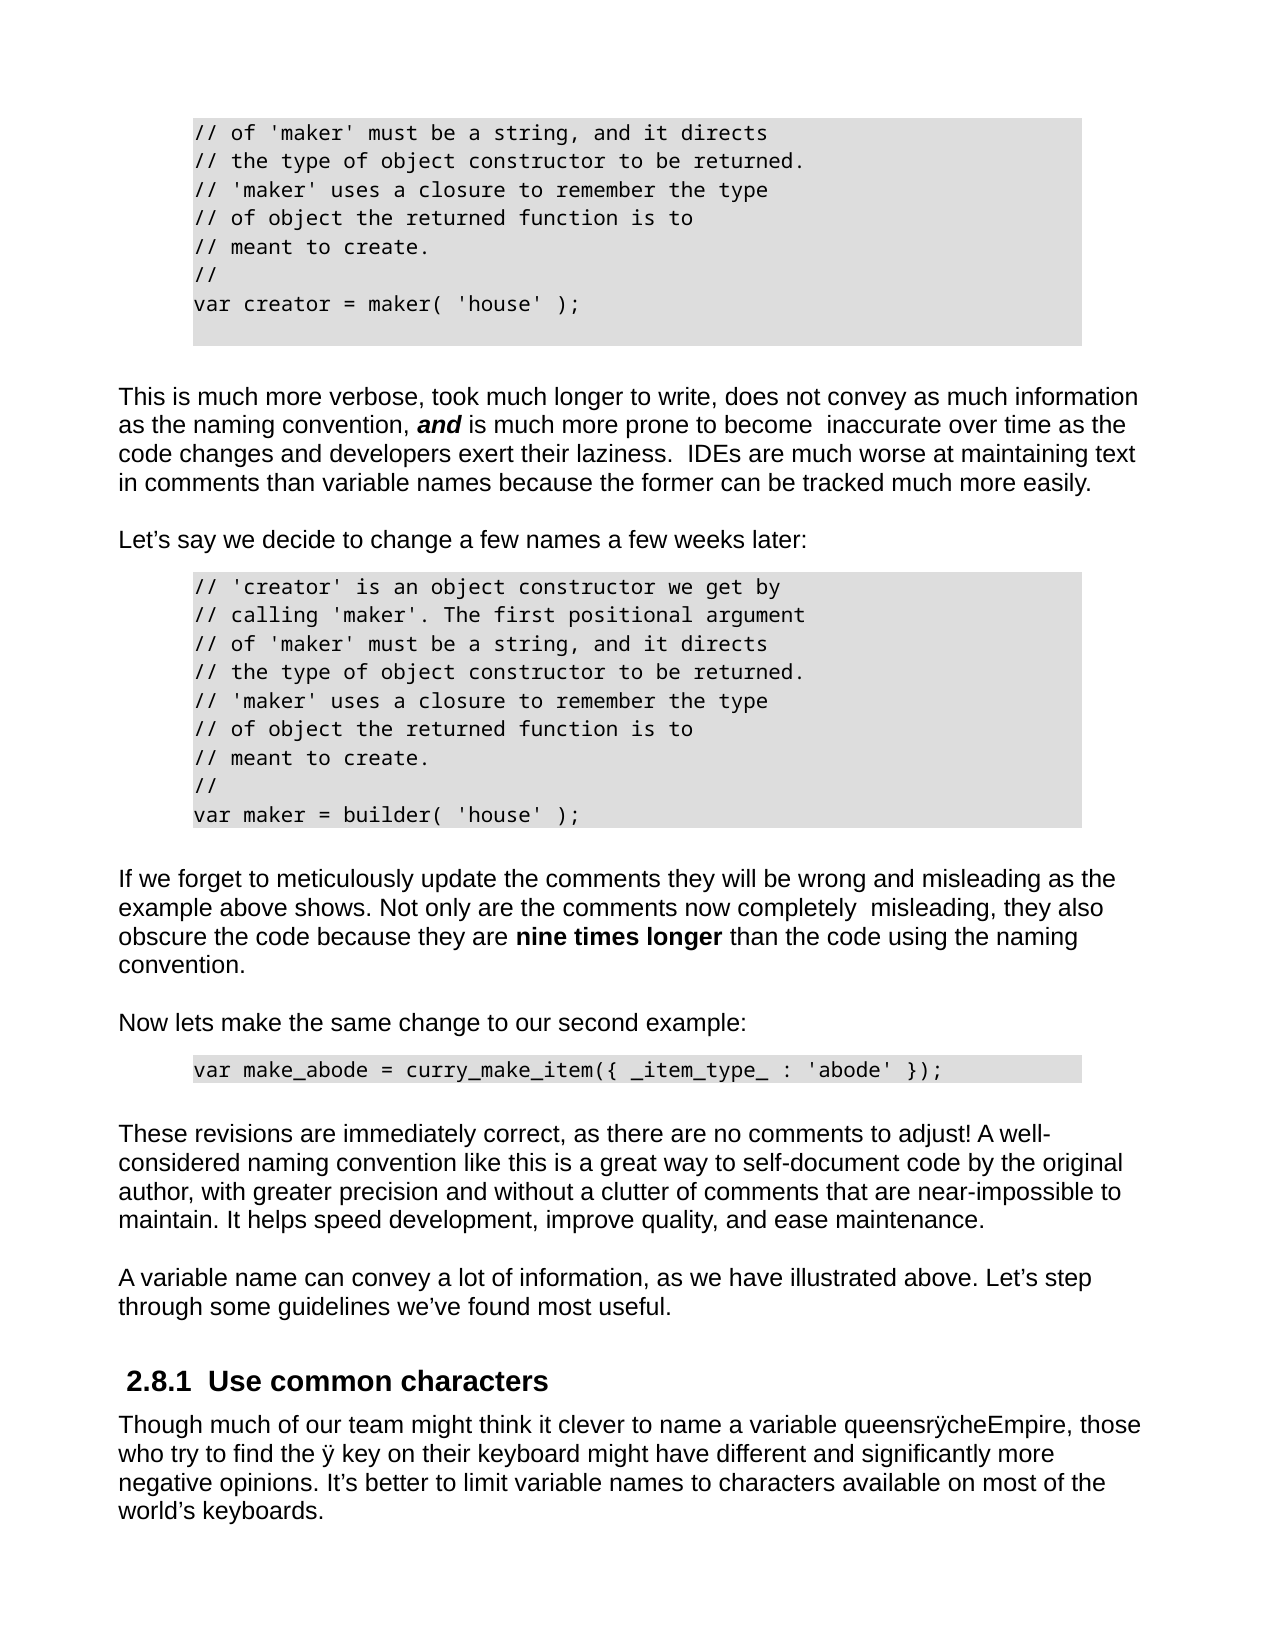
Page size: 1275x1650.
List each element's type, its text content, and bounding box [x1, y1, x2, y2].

text // the type of object constructor to be returned. [193, 147, 1082, 175]
text // [193, 260, 1082, 289]
text // the type of object constructor to be returned. [193, 657, 1082, 686]
text // of object the returned function is to [193, 203, 1082, 232]
text Now lets make the same change to our second example: [118, 1008, 1157, 1037]
text If we forget to meticulously update the comments they will be wrong and misleading as the example above shows. Not only are the comments now completely misleading, they also obscure the code because they are nine times longer than the code using the naming convention. [118, 864, 1157, 979]
text // meant to create. [193, 232, 1082, 260]
text // calling 'maker'. The first positional argument [193, 601, 1082, 629]
text // 'maker' uses a closure to remember the type [193, 686, 1082, 714]
text // of 'maker' must be a string, and it directs [193, 118, 1082, 147]
text var creator = maker( 'house' ); [193, 289, 1082, 317]
text Though much of our team might think it clever to name a variable queensrÿcheEmpire, those who try to find the ÿ key on their keyboard might have different and significantly more negative opinions. It’s better to limit variable names to characters available on most of the world’s keyboards. [118, 1410, 1157, 1525]
text // 'creator' is an object constructor we get by [193, 572, 1082, 601]
text // of 'maker' must be a string, and it directs [193, 629, 1082, 657]
text This is much more verbose, took much longer to write, does not convey as much information as the naming convention, and is much more prone to become inaccurate over time as the code changes and developers exert their laziness. IDEs are much worse at maintaining text in comments than variable names because the former can be tracked much more easily. [118, 382, 1157, 497]
text // meant to create. [193, 743, 1082, 771]
text // 'maker' uses a closure to remember the type [193, 175, 1082, 203]
text // of object the returned function is to [193, 714, 1082, 743]
text These revisions are immediately correct, as there are no comments to adjust! A well-considered naming convention like this is a great way to self-document code by the original author, with greater precision and without a clutter of comments that are near-impossible to maintain. It helps speed development, improve quality, and ease maintenance. [118, 1119, 1157, 1234]
text Let’s say we decide to change a few names a few weeks later: [118, 525, 1157, 554]
text A variable name can convey a lot of information, as we have illustrated above. Let’s step through some guidelines we’ve found most useful. [118, 1263, 1157, 1320]
text var make_abode = curry_make_item({ _item_type_ : 'abode' }); [193, 1055, 1082, 1083]
text // [193, 771, 1082, 800]
subtitle Use common characters [118, 1364, 1157, 1397]
text var maker = builder( 'house' ); [193, 800, 1082, 828]
